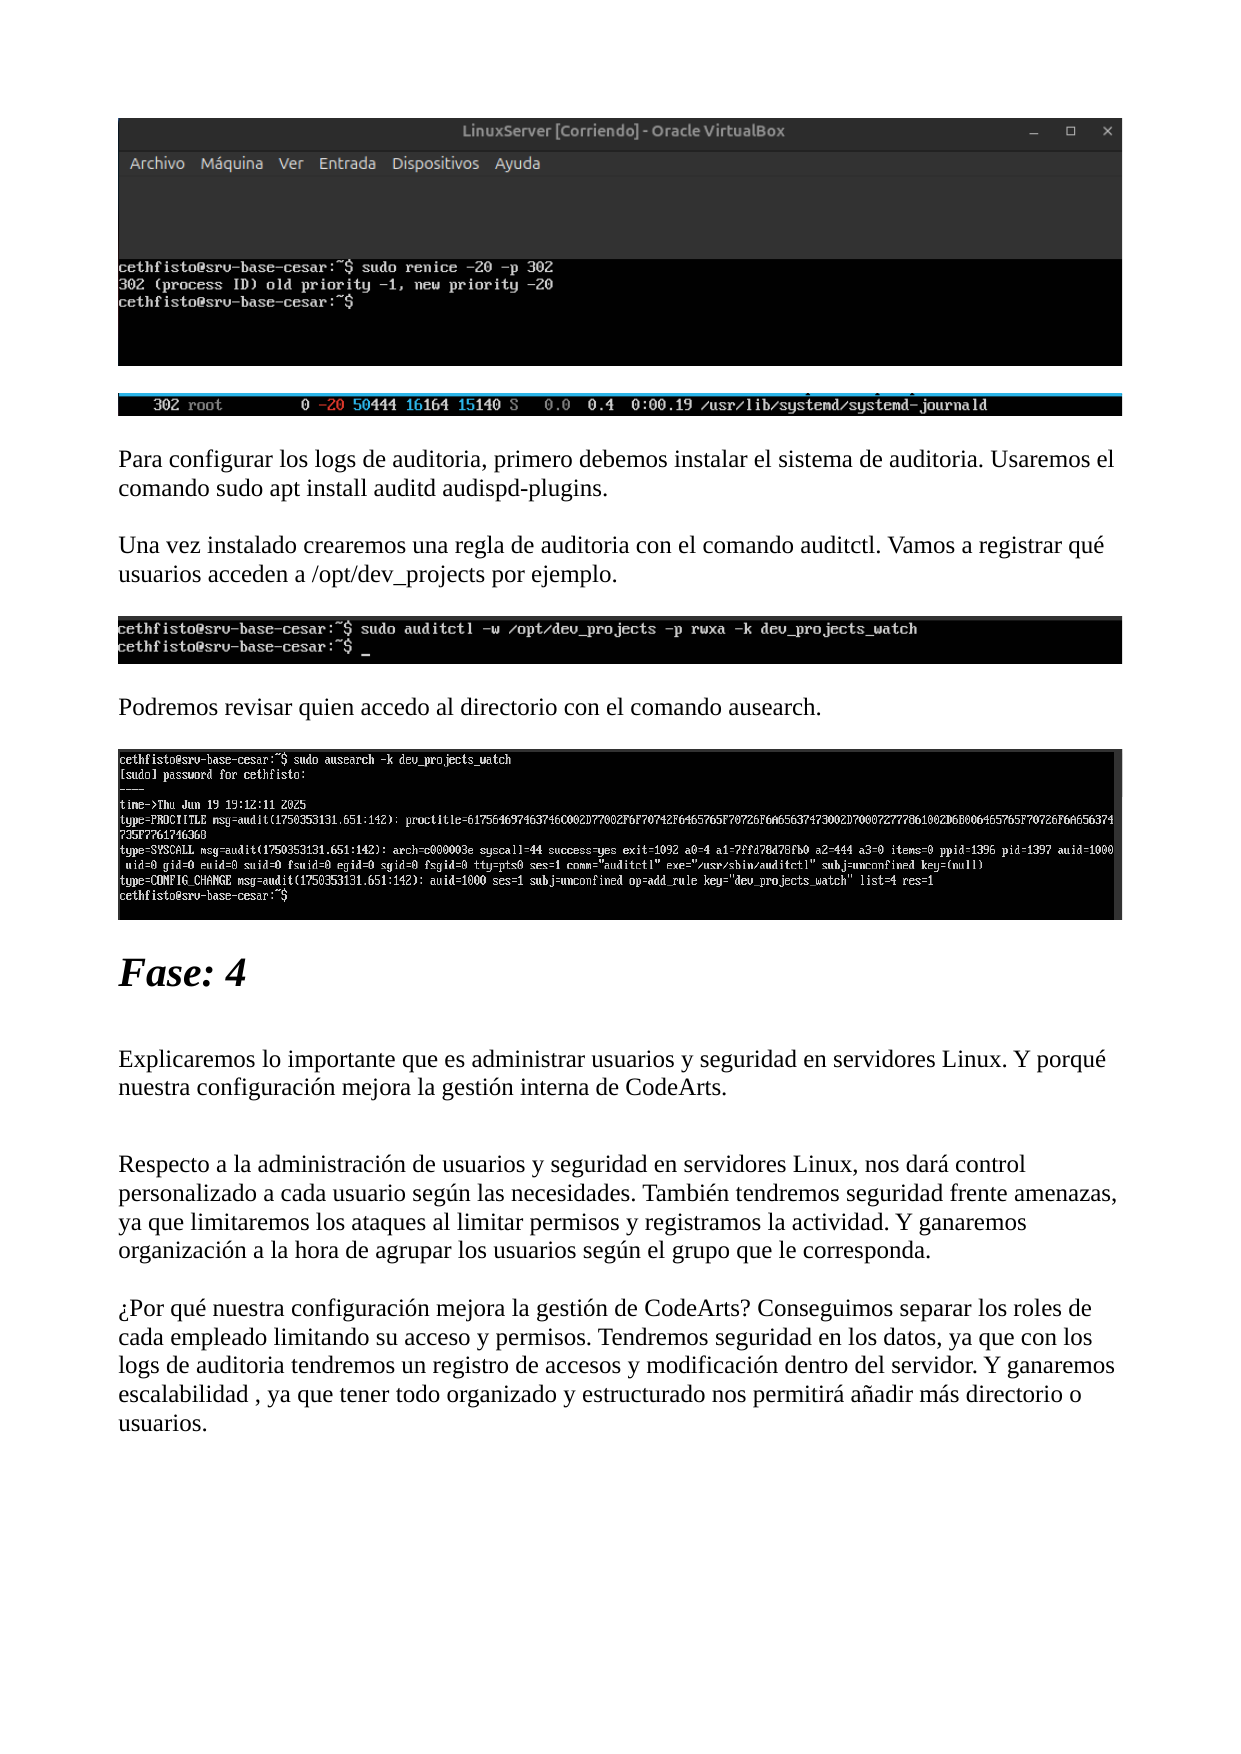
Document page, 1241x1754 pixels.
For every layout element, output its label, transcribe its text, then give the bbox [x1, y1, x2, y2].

picture [118, 749, 1123, 920]
text Respecto a la administración de usuarios y seguridad en servidores Linux, nos dará control personalizado a cada usuario según las necesidades. También tendremos seguridad frente amenazas, ya que limitaremos los ataques al limitar permisos y registramos la actividad. Y ganaremos organización a la hora de agrupar los usuarios según el grupo que le corresponda. [118, 1149, 1122, 1264]
text Fase: 4 [118, 948, 1122, 996]
text Una vez instalado crearemos una regla de auditoria con el comando auditctl. Vamos a registrar qué usuarios acceden a /opt/dev_projects por ejemplo. [118, 530, 1122, 588]
picture [118, 616, 1123, 664]
text Explicaremos lo importante que es administrar usuarios y seguridad en servidores Linux. Y porqué nuestra configuración mejora la gestión interna de CodeArts. [118, 1044, 1122, 1101]
text Para configurar los logs de auditoria, primero debemos instalar el sistema de auditoria. Usaremos el comando sudo apt install auditd audispd-plugins. [118, 444, 1122, 502]
text Podremos revisar quien accedo al directorio con el comando ausearch. [118, 692, 1122, 721]
text ¿Por qué nuestra configuración mejora la gestión de CodeArts? Conseguimos separar los roles de cada empleado limitando su acceso y permisos. Tendremos seguridad en los datos, ya que con los logs de auditoria tendremos un registro de accesos y modificación dentro del servidor. Y ganaremos escalabilidad , ya que tener todo organizado y estructurado nos permitirá añadir más directorio o usuarios. [118, 1293, 1122, 1437]
picture [118, 393, 1123, 416]
